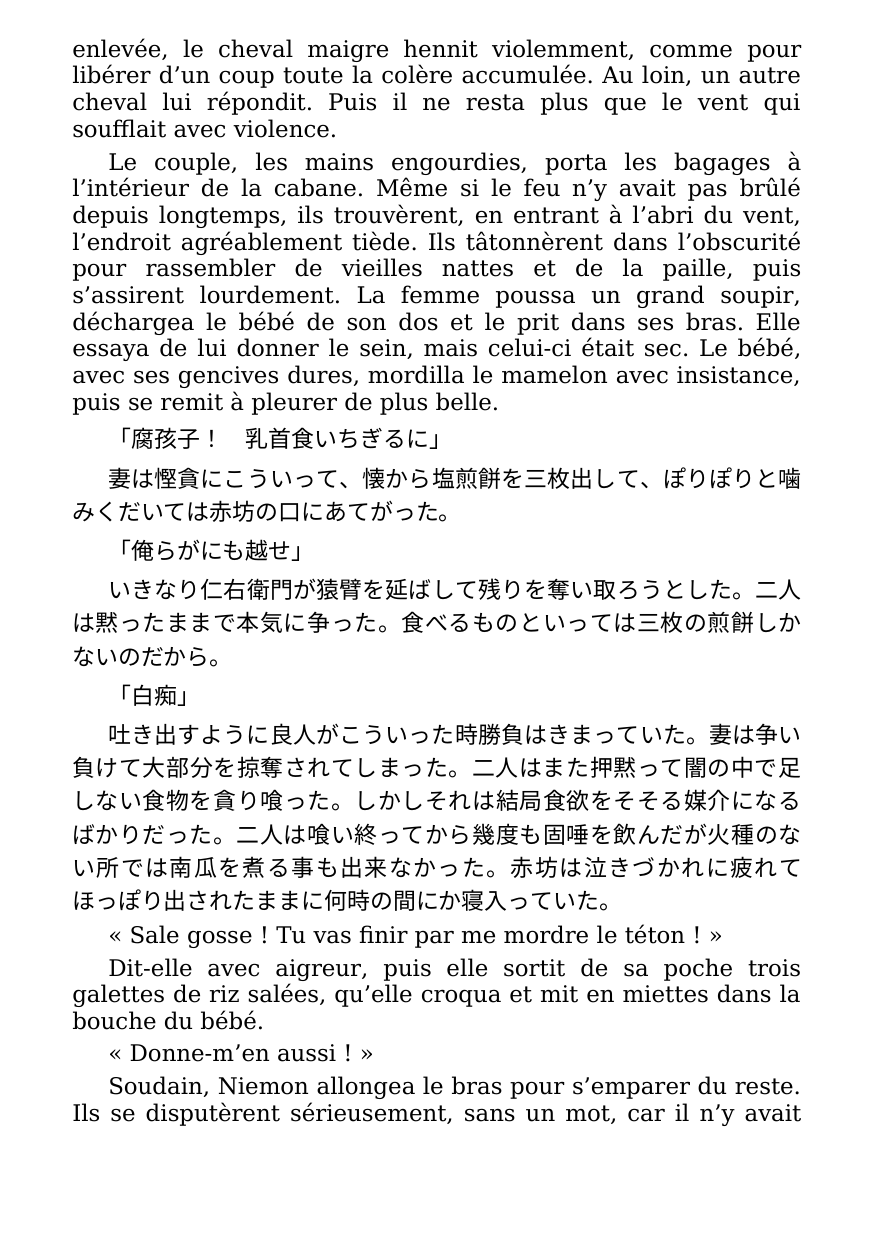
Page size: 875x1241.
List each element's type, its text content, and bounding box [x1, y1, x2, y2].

text « Donne-m’en aussi ! » [72, 1041, 802, 1067]
text « Sale gosse ! Tu vas finir par me mordre le téton ! » [72, 922, 802, 949]
text Dit-elle avec aigreur, puis elle sortit de sa poche trois galettes de riz salées, qu’elle croqua et mit en miettes dans la bouche du bébé. [72, 955, 802, 1035]
text 吐き出すように良人がこういった時勝負はきまっていた。妻は争い負けて大部分を掠奪されてしまった。二人はまた押黙って闇の中で足しない食物を貪り喰った。しかしそれは結局食欲をそそる媒介になるばかりだった。二人は喰い終ってから幾度も固唾を飲んだが火種のない所では南瓜を煮る事も出来なかった。赤坊は泣きづかれに疲れてほっぽり出されたままに何時の間にか寝入っていた。 [72, 717, 802, 916]
text 「腐孩子！ 乳首食いちぎるに」 [72, 421, 802, 454]
text 妻は慳貪にこういって、懐から塩煎餅を三枚出して、ぽりぽりと噛みくだいては赤坊の口にあてがった。 [72, 460, 802, 527]
text Soudain, Niemon allongea le bras pour s’emparer du reste. Ils se disputèrent sérieusement, sans un mot, car il n’y avait [72, 1073, 802, 1127]
text 「白痴」 [72, 678, 802, 711]
text Le couple, les mains engourdies, porta les bagages à l’intérieur de la cabane. Même si le feu n’y avait pas brûlé depuis longtemps, ils trouvèrent, en entrant à l’abri du vent, l’endroit agréablement tiède. Ils tâtonnèrent dans l’obscurité pour rassembler de vieilles nattes et de la paille, puis s’assirent lourdement. La femme poussa un grand soupir, déchargea le bébé de son dos et le prit dans ses bras. Elle essaya de lui donner le sein, mais celui-ci était sec. Le bébé, avec ses gencives dures, mordilla le mamelon avec insistance, puis se remit à pleurer de plus belle. [72, 149, 802, 415]
text いきなり仁右衛門が猿臂を延ばして残りを奪い取ろうとした。二人は黙ったままで本気に争った。食べるものといっては三枚の煎餅しかないのだから。 [72, 572, 802, 672]
text 「俺らがにも越せ」 [72, 533, 802, 566]
text enlevée, le cheval maigre hennit violemment, comme pour libérer d’un coup toute la colère accumulée. Au loin, un autre cheval lui répondit. Puis il ne resta plus que le vent qui soufflait avec violence. [72, 36, 802, 143]
